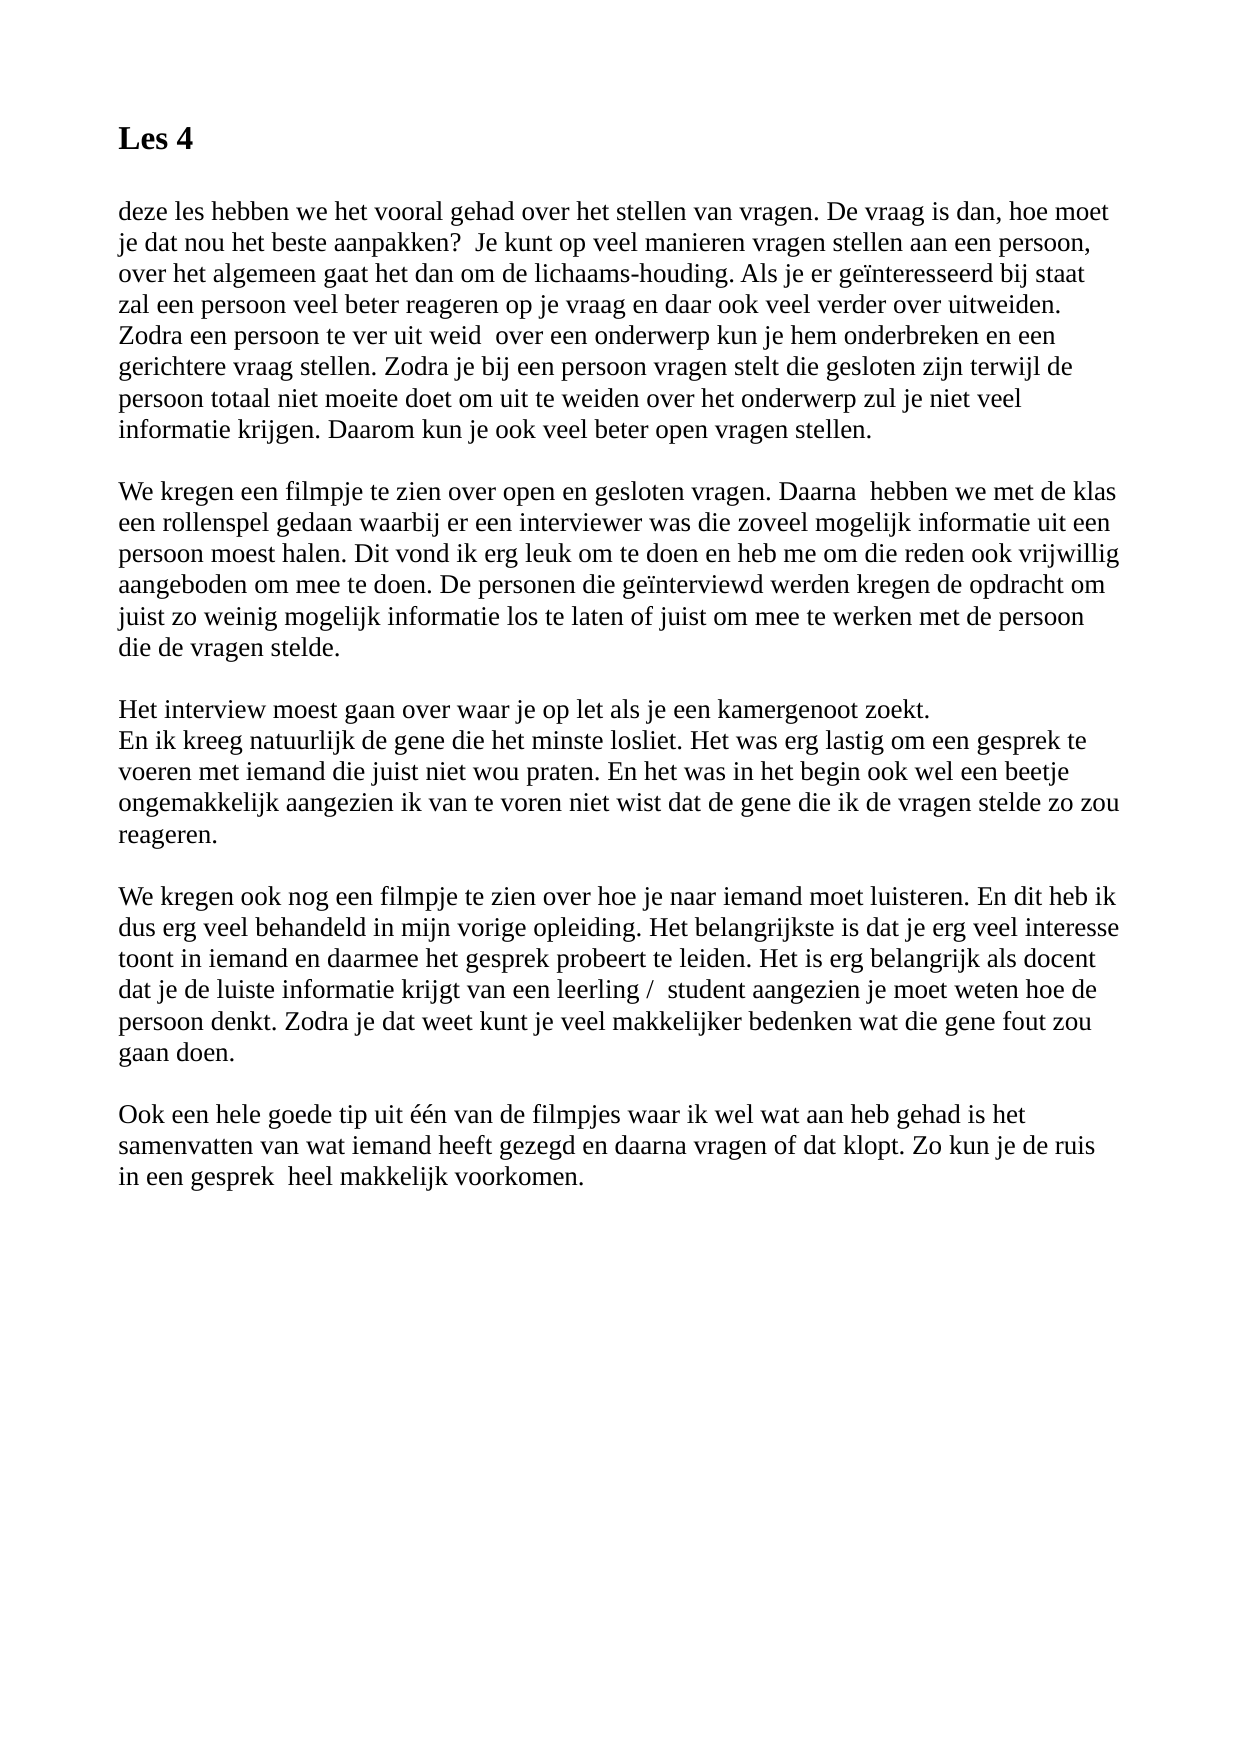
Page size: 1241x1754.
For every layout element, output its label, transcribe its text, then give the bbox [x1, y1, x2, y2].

text deze les hebben we het vooral gehad over het stellen van vragen. De vraag is dan, hoe moet je dat nou het beste aanpakken? Je kunt op veel manieren vragen stellen aan een persoon, over het algemeen gaat het dan om de lichaams-houding. Als je er geïnteresseerd bij staat zal een persoon veel beter reageren op je vraag en daar ook veel verder over uitweiden. Zodra een persoon te ver uit weid over een onderwerp kun je hem onderbreken en een gerichtere vraag stellen. Zodra je bij een persoon vragen stelt die gesloten zijn terwijl de persoon totaal niet moeite doet om uit te weiden over het onderwerp zul je niet veel informatie krijgen. Daarom kun je ook veel beter open vragen stellen. [118, 195, 1122, 444]
text Ook een hele goede tip uit één van de filmpjes waar ik wel wat aan heb gehad is het samenvatten van wat iemand heeft gezegd en daarna vragen of dat klopt. Zo kun je de ruis in een gesprek heel makkelijk voorkomen. [118, 1098, 1122, 1191]
text En ik kreeg natuurlijk de gene die het minste losliet. Het was erg lastig om een gesprek te voeren met iemand die juist niet wou praten. En het was in het begin ook wel een beetje ongemakkelijk aangezien ik van te voren niet wist dat de gene die ik de vragen stelde zo zou reageren. [118, 724, 1122, 849]
text Les 4 [118, 118, 1122, 156]
text We kregen ook nog een filmpje te zien over hoe je naar iemand moet luisteren. En dit heb ik dus erg veel behandeld in mijn vorige opleiding. Het belangrijkste is dat je erg veel interesse toont in iemand en daarmee het gesprek probeert te leiden. Het is erg belangrijk als docent dat je de luiste informatie krijgt van een leerling / student aangezien je moet weten hoe de persoon denkt. Zodra je dat weet kunt je veel makkelijker bedenken wat die gene fout zou gaan doen. [118, 880, 1122, 1067]
text We kregen een filmpje te zien over open en gesloten vragen. Daarna hebben we met de klas een rollenspel gedaan waarbij er een interviewer was die zoveel mogelijk informatie uit een persoon moest halen. Dit vond ik erg leuk om te doen en heb me om die reden ook vrijwillig aangeboden om mee te doen. De personen die geïnterviewd werden kregen de opdracht om juist zo weinig mogelijk informatie los te laten of juist om mee te werken met de persoon die de vragen stelde. [118, 475, 1122, 662]
text Het interview moest gaan over waar je op let als je een kamergenoot zoekt. [118, 693, 1122, 724]
